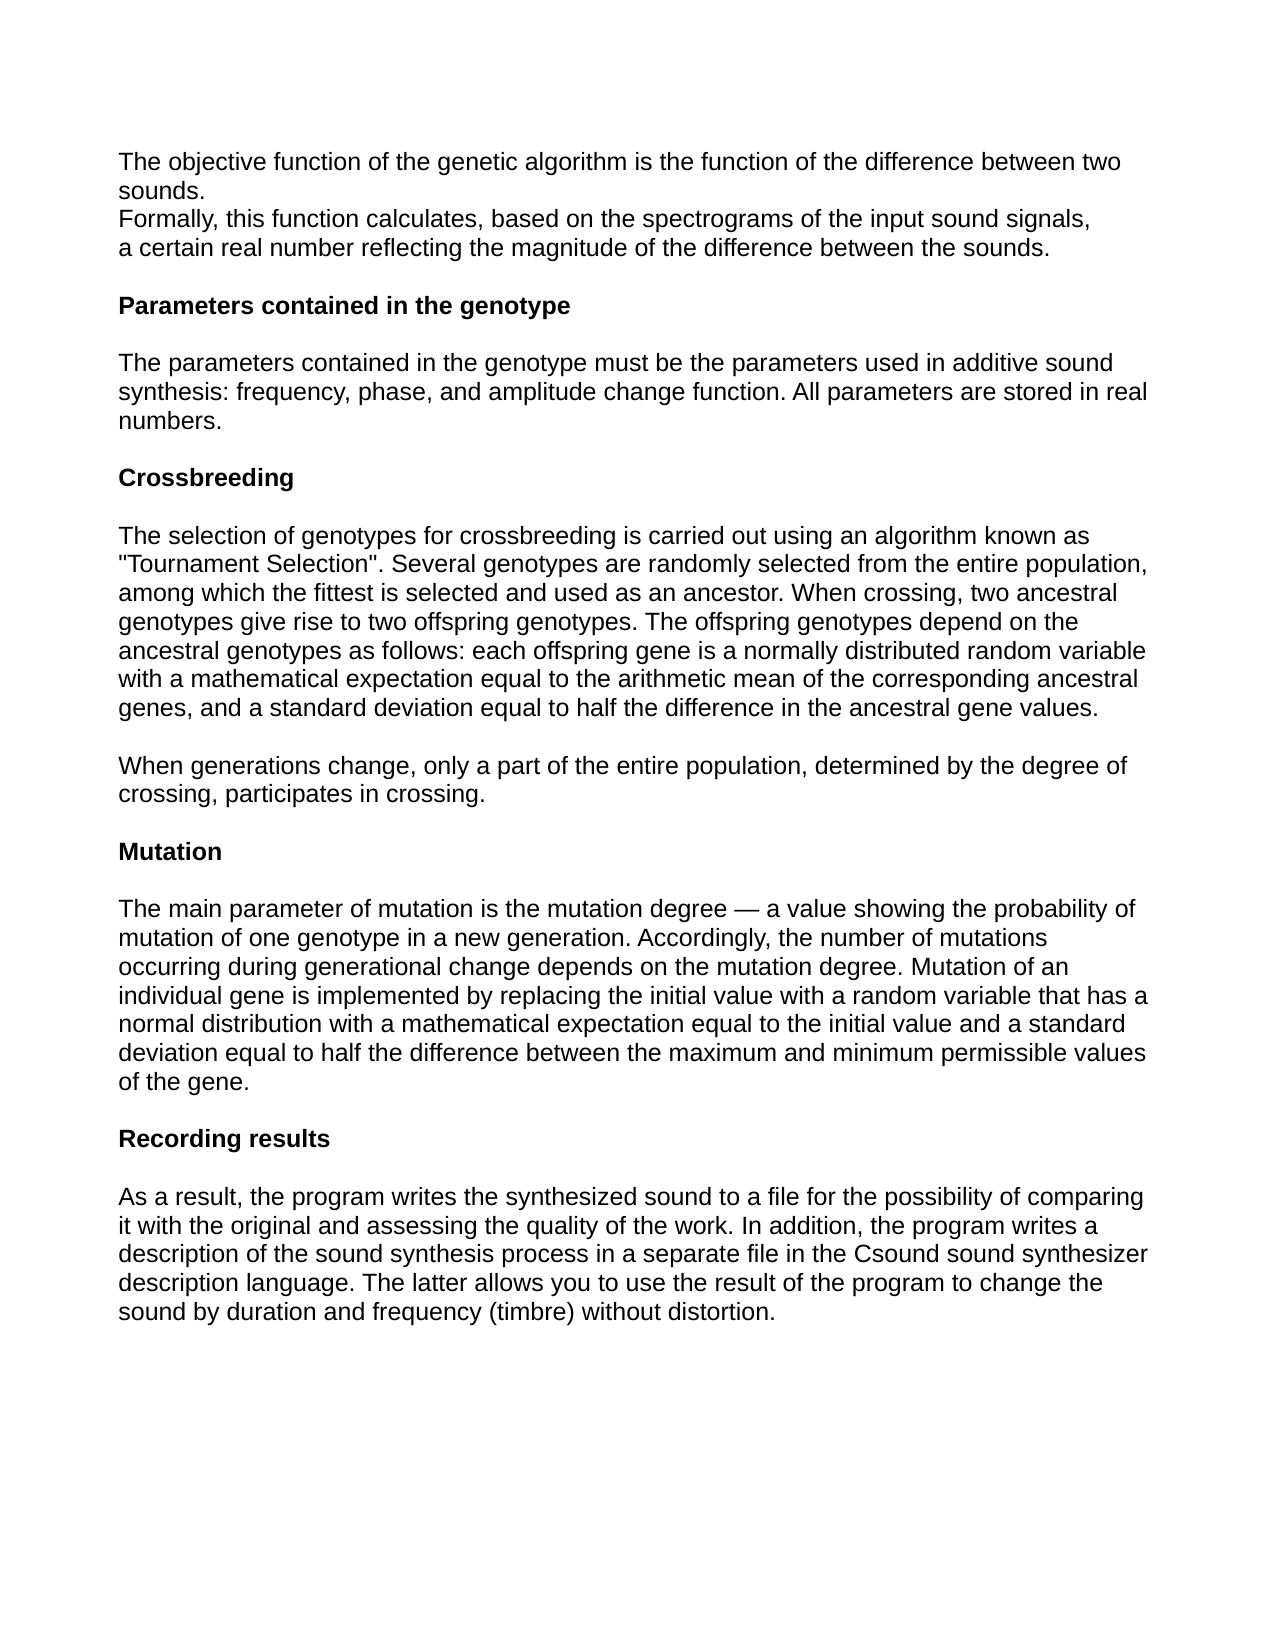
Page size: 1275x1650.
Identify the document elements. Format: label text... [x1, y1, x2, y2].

text Mutation [118, 837, 1157, 866]
text Crossbreeding [118, 463, 1157, 492]
text Formally, this function calculates, based on the spectrograms of the input sound signals, [118, 204, 1157, 233]
text The selection of genotypes for crossbreeding is carried out using an algorithm known as "Tournament Selection". Several genotypes are randomly selected from the entire population, among which the fittest is selected and used as an ancestor. When crossing, two ancestral genotypes give rise to two offspring genotypes. The offspring genotypes depend on the ancestral genotypes as follows: each offspring gene is a normally distributed random variable with a mathematical expectation equal to the arithmetic mean of the corresponding ancestral genes, and a standard deviation equal to half the difference in the ancestral gene values. [118, 521, 1157, 722]
text The parameters contained in the genotype must be the parameters used in additive sound synthesis: frequency, phase, and amplitude change function. All parameters are stored in real numbers. [118, 348, 1157, 434]
text When generations change, only a part of the entire population, determined by the degree of crossing, participates in crossing. [118, 751, 1157, 808]
text Parameters contained in the genotype [118, 291, 1157, 319]
text The main parameter of mutation is the mutation degree — a value showing the probability of mutation of one genotype in a new generation. Accordingly, the number of mutations occurring during generational change depends on the mutation degree. Mutation of an individual gene is implemented by replacing the initial value with a random variable that has a normal distribution with a mathematical expectation equal to the initial value and a standard deviation equal to half the difference between the maximum and minimum permissible values ​​of the gene. [118, 894, 1157, 1096]
text Recording results [118, 1124, 1157, 1153]
text As a result, the program writes the synthesized sound to a file for the possibility of comparing it with the original and assessing the quality of the work. In addition, the program writes a description of the sound synthesis process in a separate file in the Csound sound synthesizer description language. The latter allows you to use the result of the program to change the sound by duration and frequency (timbre) without distortion. [118, 1182, 1157, 1326]
text a certain real number reflecting the magnitude of the difference between the sounds. [118, 233, 1157, 262]
text The objective function of the genetic algorithm is the function of the difference between two sounds. [118, 147, 1157, 204]
